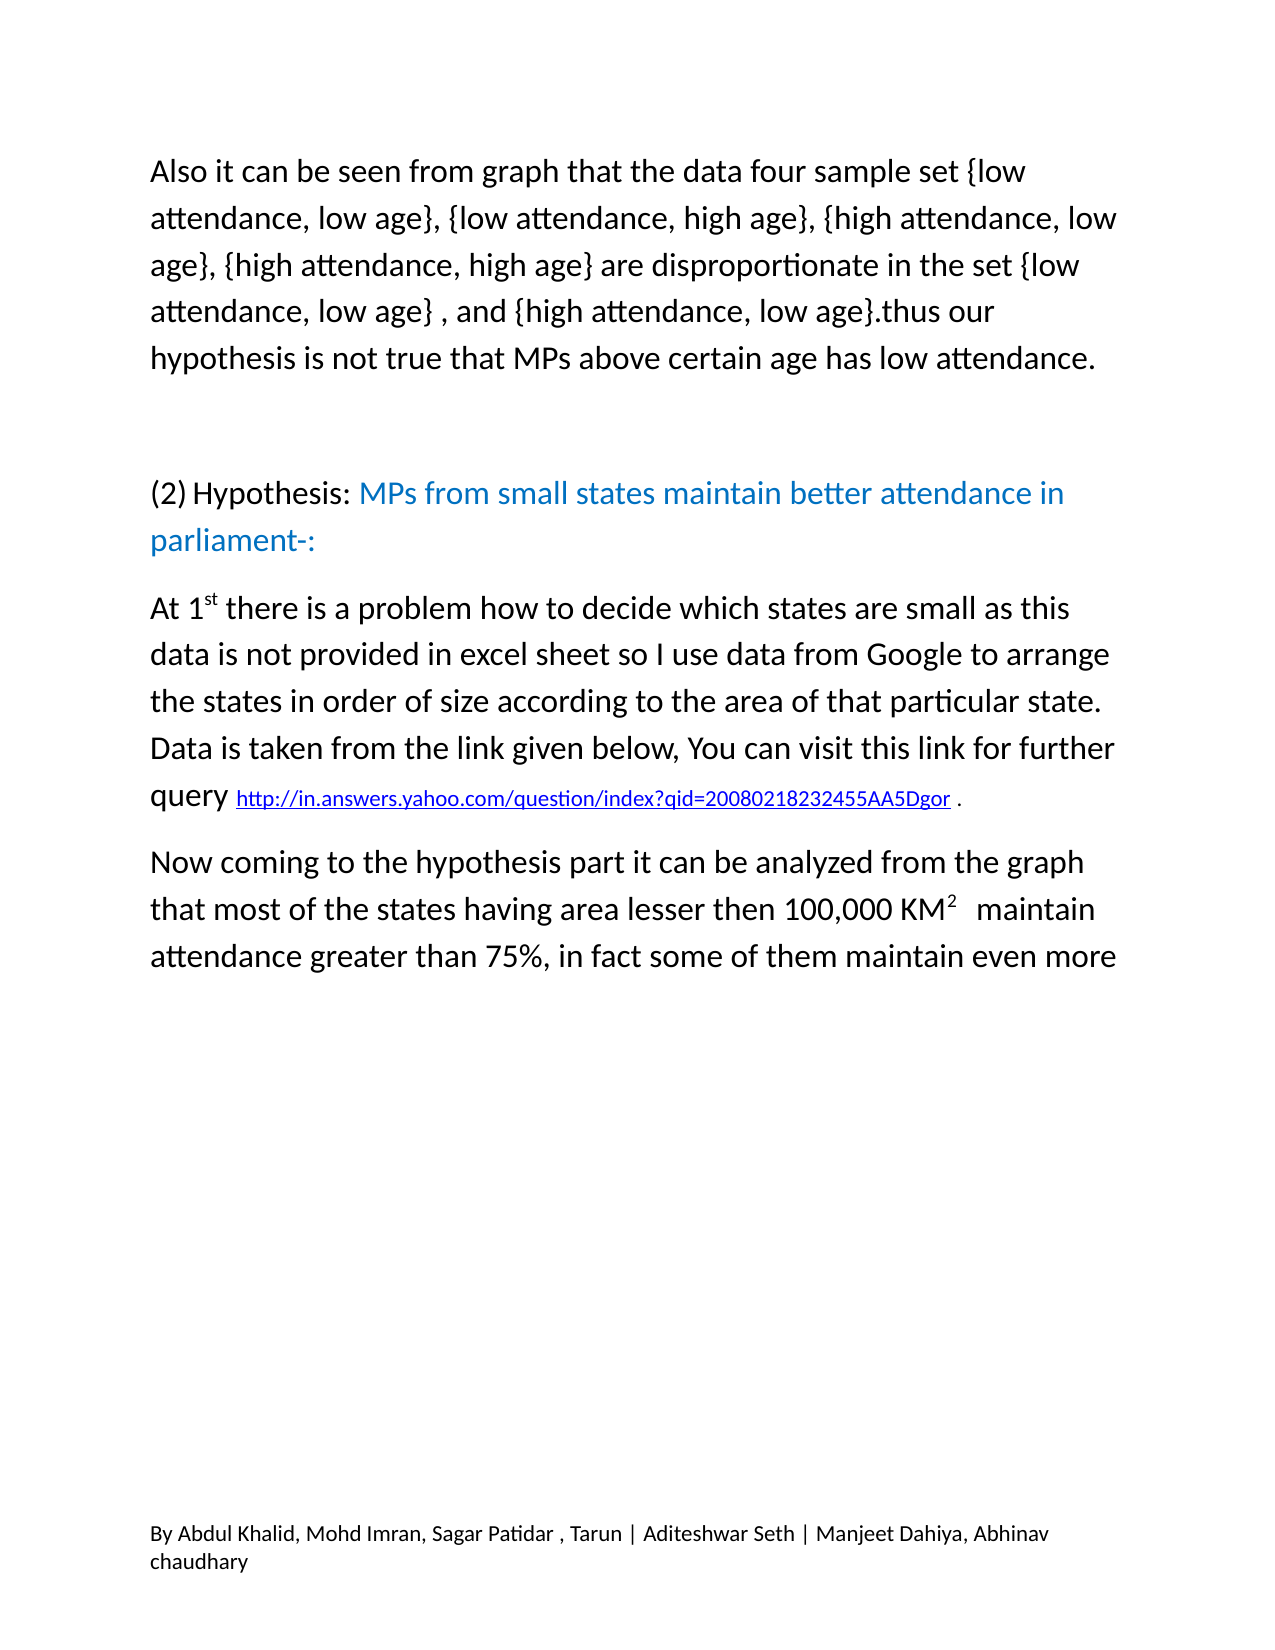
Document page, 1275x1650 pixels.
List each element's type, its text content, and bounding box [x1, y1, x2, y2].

text Now coming to the hypothesis part it can be analyzed from the graph that most of the states having area lesser then 100,000 KM2 maintain attendance greater than 75%, in fact some of them maintain even more [150, 841, 1125, 976]
text (2) Hypothesis: MPs from small states maintain better attendance in parliament-: [150, 472, 1125, 560]
text At 1st there is a problem how to decide which states are small as this data is not provided in excel sheet so I use data from Google to arrange the states in order of size according to the area of that particular state. Data is taken from the link given below, You can visit this link for further query http://in.answers.yahoo.com/question/index?qid=20080218232455AA5Dgor . [150, 587, 1125, 814]
text Also it can be seen from graph that the data four sample set {low attendance, low age}, {low attendance, high age}, {high attendance, low age}, {high attendance, high age} are disproportionate in the set {low attendance, low age} , and {high attendance, low age}.thus our hypothesis is not true that MPs above certain age has low attendance. [150, 150, 1125, 378]
